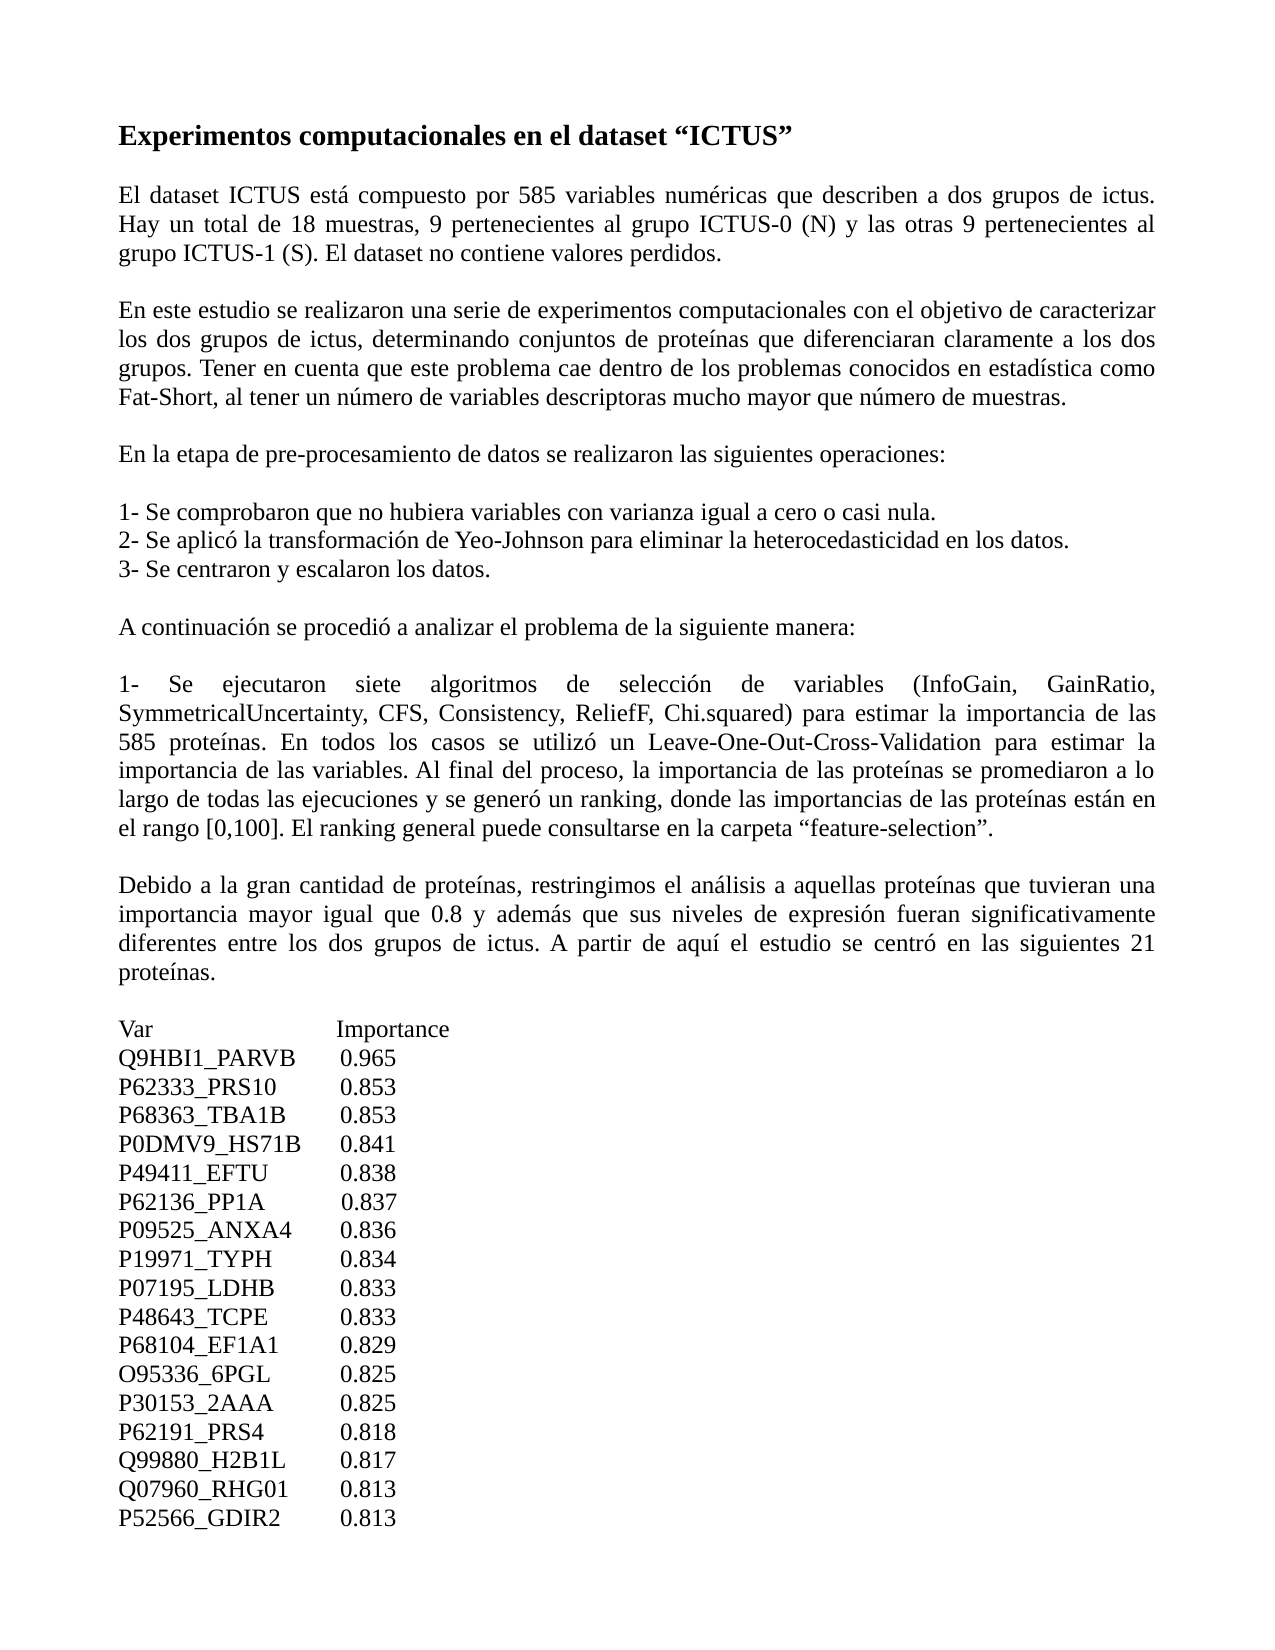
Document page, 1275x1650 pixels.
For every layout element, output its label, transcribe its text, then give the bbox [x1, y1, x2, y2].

text P30153_2AAA 0.825 [118, 1388, 1157, 1417]
text Var Importance [118, 1014, 1157, 1043]
text Q9HBI1_PARVB 0.965 [118, 1043, 1157, 1072]
text 1- Se ejecutaron siete algoritmos de selección de variables (InfoGain, GainRatio, SymmetricalUncertainty, CFS, Consistency, ReliefF, Chi.squared) para estimar la importancia de las 585 proteínas. En todos los casos se utilizó un Leave-One-Out-Cross-Validation para estimar la importancia de las variables. Al final del proceso, la importancia de las proteínas se promediaron a lo largo de todas las ejecuciones y se generó un ranking, donde las importancias de las proteínas están en el rango [0,100]. El ranking general puede consultarse en la carpeta “feature-selection”. [118, 669, 1157, 842]
text P49411_EFTU 0.838 [118, 1158, 1157, 1187]
text Q07960_RHG01 0.813 [118, 1474, 1157, 1503]
text El dataset ICTUS está compuesto por 585 variables numéricas que describen a dos grupos de ictus. Hay un total de 18 muestras, 9 pertenecientes al grupo ICTUS-0 (N) y las otras 9 pertenecientes al grupo ICTUS-1 (S). El dataset no contiene valores perdidos. [118, 180, 1157, 267]
text En la etapa de pre-procesamiento de datos se realizaron las siguientes operaciones: [118, 439, 1157, 468]
text P09525_ANXA4 0.836 [118, 1215, 1157, 1244]
text P62333_PRS10 0.853 [118, 1072, 1157, 1100]
text P68363_TBA1B 0.853 [118, 1100, 1157, 1129]
text O95336_6PGL 0.825 [118, 1359, 1157, 1388]
text A continuación se procedió a analizar el problema de la siguiente manera: [118, 612, 1157, 640]
text Experimentos computacionales en el dataset “ICTUS” [118, 118, 1157, 152]
text En este estudio se realizaron una serie de experimentos computacionales con el objetivo de caracterizar los dos grupos de ictus, determinando conjuntos de proteínas que diferenciaran claramente a los dos grupos. Tener en cuenta que este problema cae dentro de los problemas conocidos en estadística como Fat-Short, al tener un número de variables descriptoras mucho mayor que número de muestras. [118, 295, 1157, 410]
text P48643_TCPE 0.833 [118, 1302, 1157, 1330]
text 2- Se aplicó la transformación de Yeo-Johnson para eliminar la heterocedasticidad en los datos. [118, 525, 1157, 554]
text 3- Se centraron y escalaron los datos. [118, 554, 1157, 583]
text P62136_PP1A 0.837 [118, 1187, 1157, 1215]
text P0DMV9_HS71B 0.841 [118, 1129, 1157, 1158]
text P07195_LDHB 0.833 [118, 1273, 1157, 1302]
text Q99880_H2B1L 0.817 [118, 1445, 1157, 1474]
text P68104_EF1A1 0.829 [118, 1330, 1157, 1359]
text 1- Se comprobaron que no hubiera variables con varianza igual a cero o casi nula. [118, 497, 1157, 525]
text P52566_GDIR2 0.813 [118, 1503, 1157, 1532]
text P62191_PRS4 0.818 [118, 1417, 1157, 1445]
text Debido a la gran cantidad de proteínas, restringimos el análisis a aquellas proteínas que tuvieran una importancia mayor igual que 0.8 y además que sus niveles de expresión fueran significativamente diferentes entre los dos grupos de ictus. A partir de aquí el estudio se centró en las siguientes 21 proteínas. [118, 870, 1157, 985]
text P19971_TYPH 0.834 [118, 1244, 1157, 1273]
